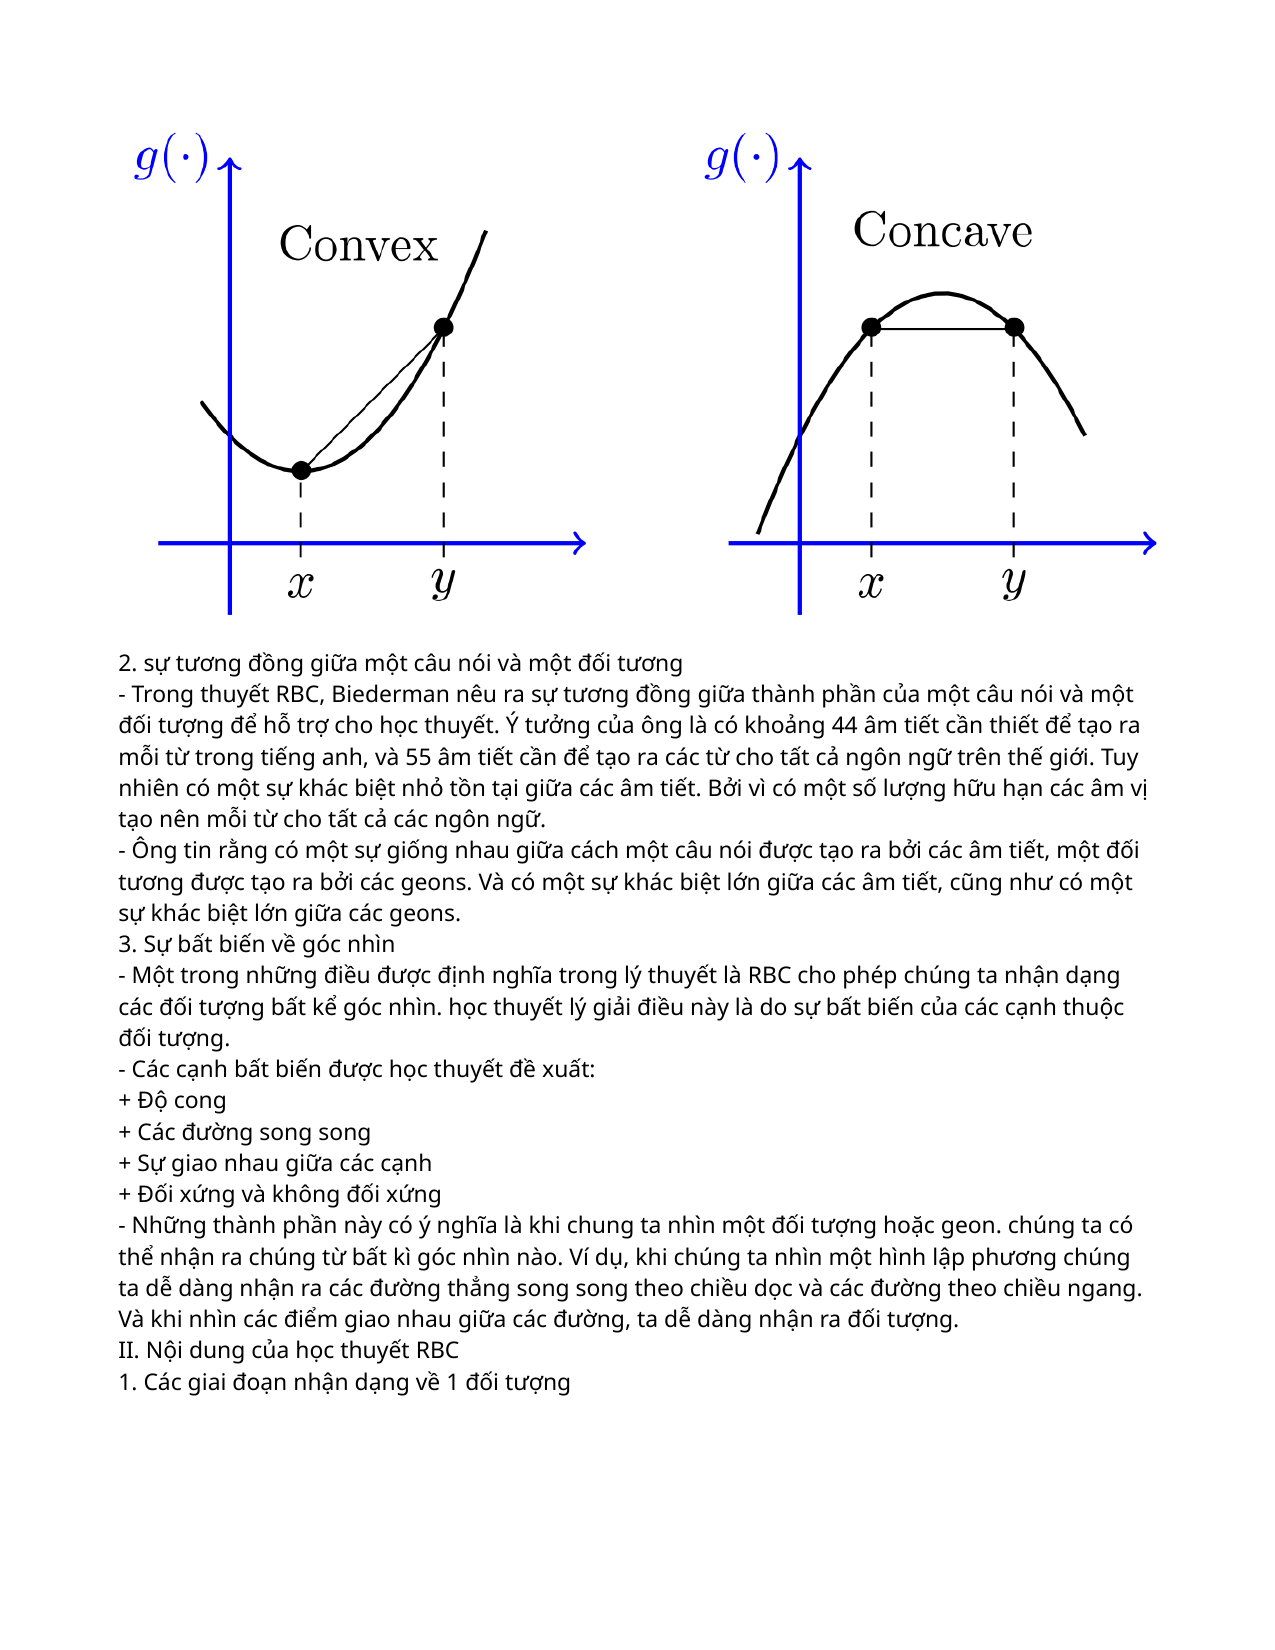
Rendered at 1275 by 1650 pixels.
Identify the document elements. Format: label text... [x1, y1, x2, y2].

text - Các cạnh bất biến được học thuyết đề xuất: [118, 1053, 1157, 1084]
text + Độ cong [118, 1084, 1157, 1116]
text - Trong thuyết RBC, Biederman nêu ra sự tương đồng giữa thành phần của một câu nói và một đối tượng để hỗ trợ cho học thuyết. Ý tưởng của ông là có khoảng 44 âm tiết cần thiết để tạo ra mỗi từ trong tiếng anh, và 55 âm tiết cần để tạo ra các từ cho tất cả ngôn ngữ trên thế giới. Tuy nhiên có một sự khác biệt nhỏ tồn tại giữa các âm tiết. Bởi vì có một số lượng hữu hạn các âm vị tạo nên mỗi từ cho tất cả các ngôn ngữ. [118, 678, 1157, 834]
text - Một trong những điều được định nghĩa trong lý thuyết là RBC cho phép chúng ta nhận dạng các đối tượng bất kể góc nhìn. học thuyết lý giải điều này là do sự bất biến của các cạnh thuộc đối tượng. [118, 959, 1157, 1053]
text + Các đường song song [118, 1116, 1157, 1147]
picture [118, 118, 1157, 616]
text II. Nội dung của học thuyết RBC [118, 1334, 1157, 1366]
text + Đối xứng và không đối xứng [118, 1178, 1157, 1209]
text + Sự giao nhau giữa các cạnh [118, 1147, 1157, 1178]
text 2. sự tương đồng giữa một câu nói và một đối tương [118, 647, 1157, 678]
text - Ông tin rằng có một sự giống nhau giữa cách một câu nói được tạo ra bởi các âm tiết, một đối tương được tạo ra bởi các geons. Và có một sự khác biệt lớn giữa các âm tiết, cũng như có một sự khác biệt lớn giữa các geons. [118, 834, 1157, 928]
text - Những thành phần này có ý nghĩa là khi chung ta nhìn một đối tượng hoặc geon. chúng ta có thể nhận ra chúng từ bất kì góc nhìn nào. Ví dụ, khi chúng ta nhìn một hình lập phương chúng ta dễ dàng nhận ra các đường thẳng song song theo chiều dọc và các đường theo chiều ngang. Và khi nhìn các điểm giao nhau giữa các đường, ta dễ dàng nhận ra đối tượng. [118, 1209, 1157, 1334]
text 1. Các giai đoạn nhận dạng về 1 đối tượng [118, 1366, 1157, 1397]
text 3. Sự bất biến về góc nhìn [118, 928, 1157, 959]
